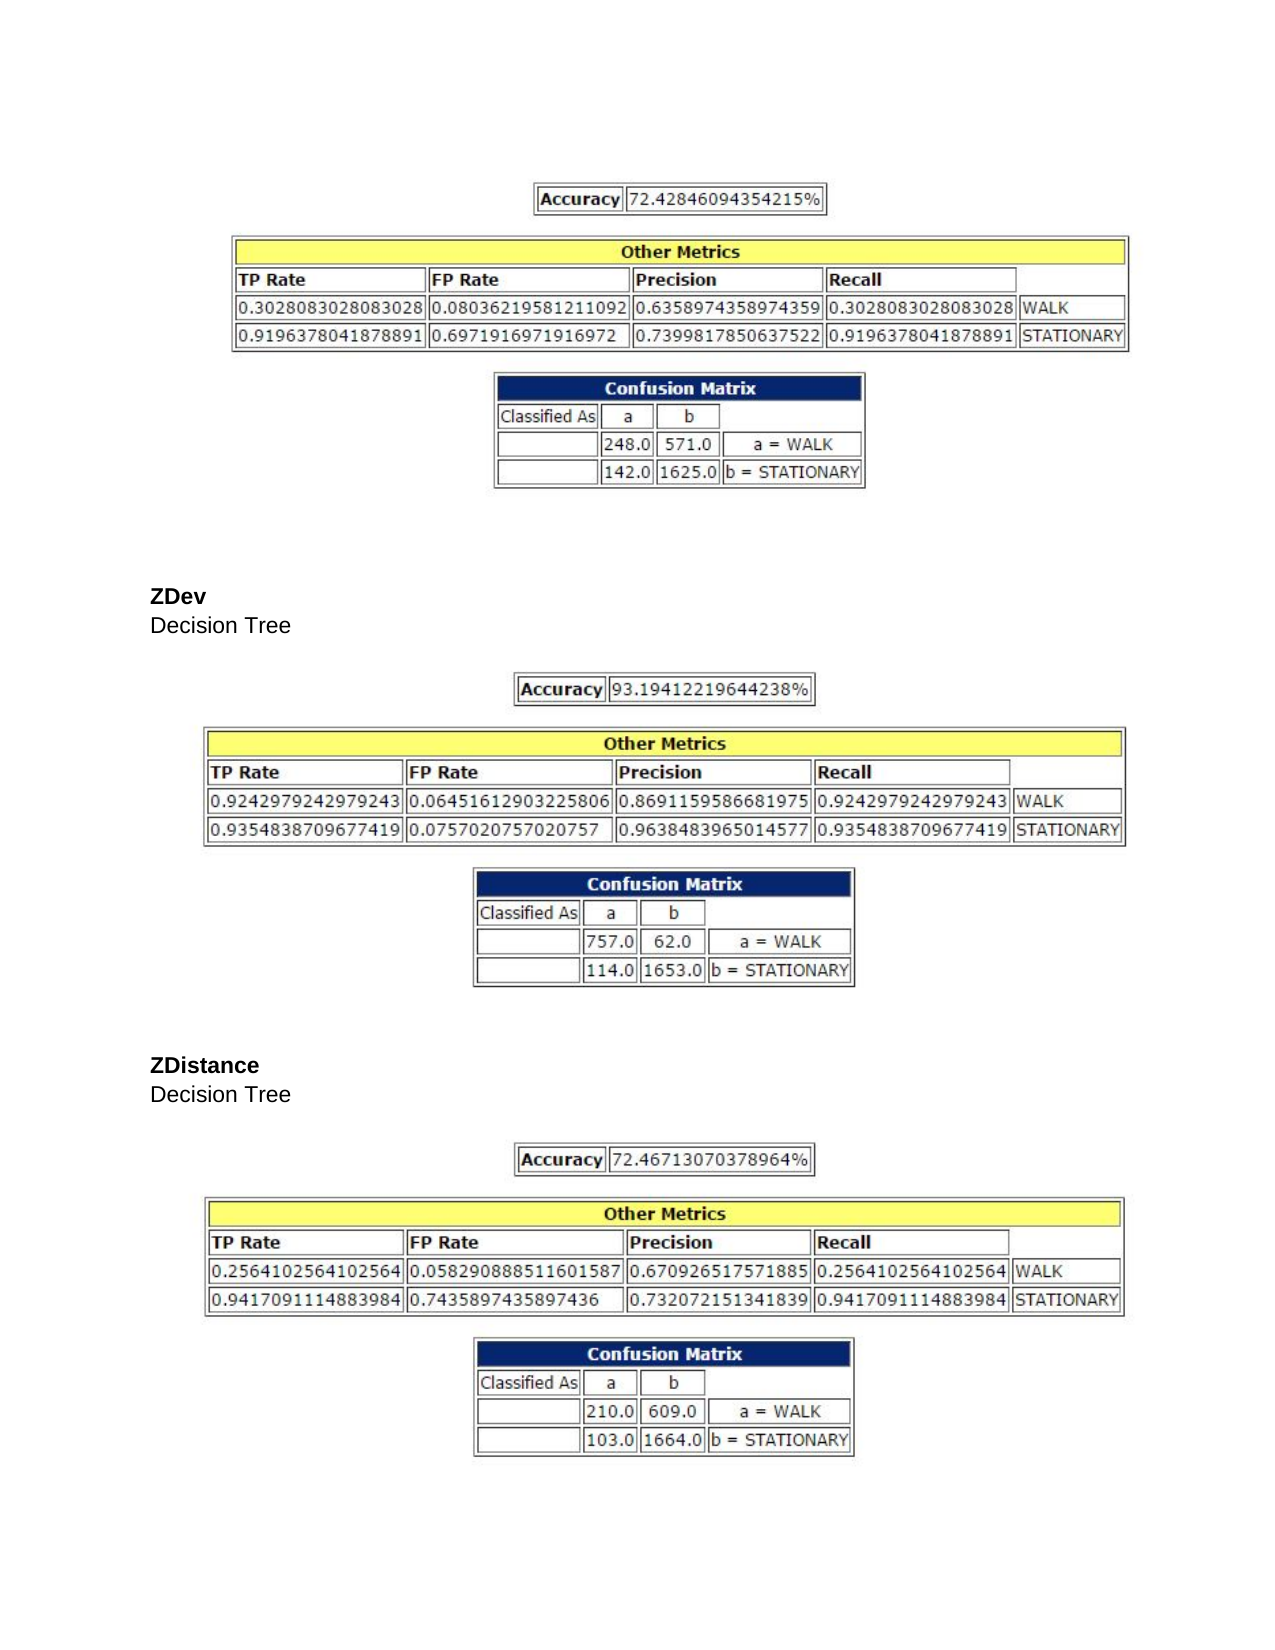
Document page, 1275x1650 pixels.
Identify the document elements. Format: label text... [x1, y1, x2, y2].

picture [168, 168, 1144, 502]
text Decision Tree [150, 1082, 1125, 1107]
text ZDev [150, 583, 1125, 609]
picture [168, 660, 1144, 1001]
picture [168, 1129, 1144, 1472]
text ZDistance [150, 1052, 1125, 1078]
text Decision Tree [150, 613, 1125, 638]
